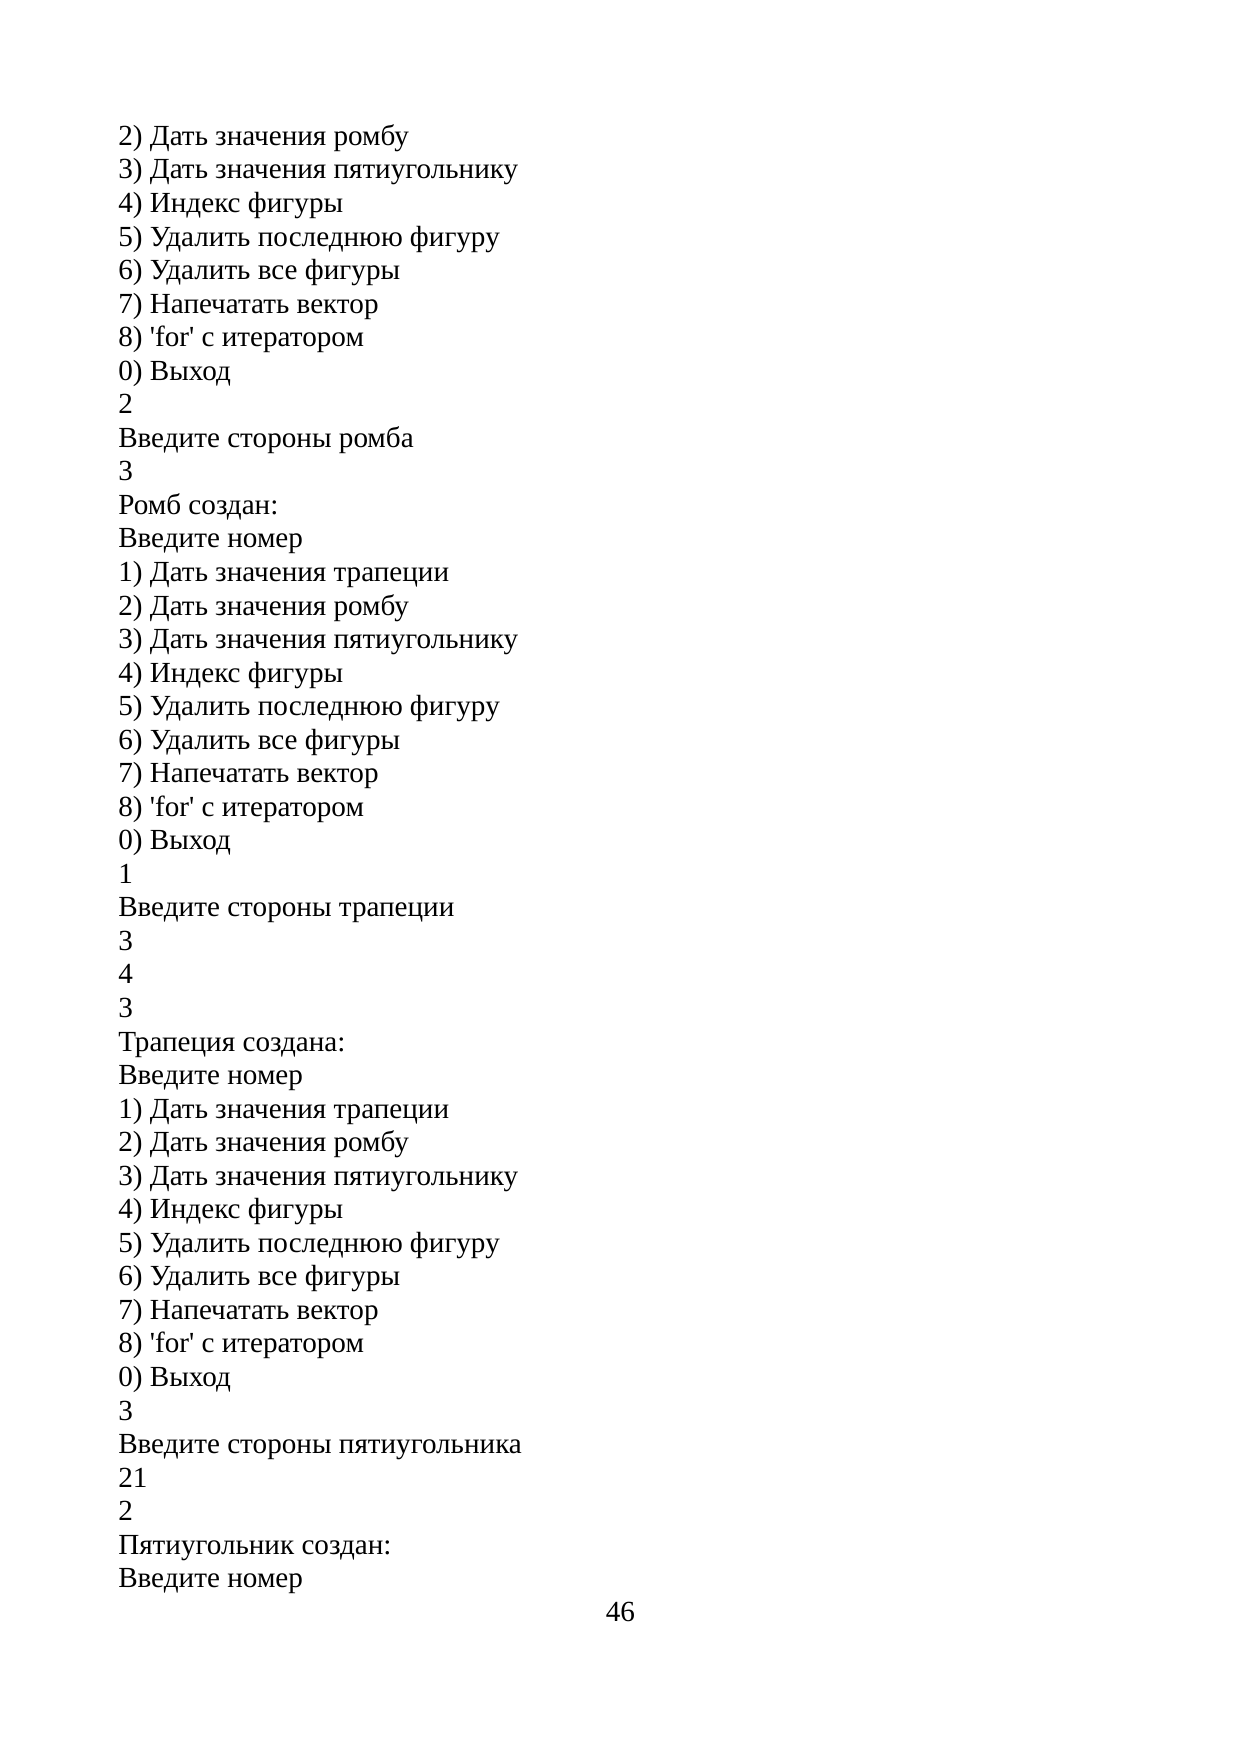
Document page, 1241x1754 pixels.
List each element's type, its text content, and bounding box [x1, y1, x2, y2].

text 3 [118, 1393, 1122, 1426]
text 46 [118, 1594, 1122, 1627]
text 7) Напечатать вектор [118, 755, 1122, 789]
text 3 [118, 923, 1122, 957]
text 4 [118, 957, 1122, 990]
text 5) Удалить последнюю фигуру [118, 1225, 1122, 1258]
text 7) Напечатать вектор [118, 286, 1122, 319]
text 2) Дать значения ромбу [118, 1124, 1122, 1158]
text 0) Выход [118, 353, 1122, 386]
text 1) Дать значения трапеции [118, 554, 1122, 588]
text Введите стороны пятиугольника [118, 1426, 1122, 1460]
text Введите стороны ромба [118, 420, 1122, 453]
text Введите номер [118, 1560, 1122, 1594]
text 3 [118, 453, 1122, 487]
text Введите номер [118, 521, 1122, 554]
text Пятиугольник создан: [118, 1527, 1122, 1560]
text 3 [118, 990, 1122, 1024]
text 7) Напечатать вектор [118, 1292, 1122, 1326]
text 0) Выход [118, 1359, 1122, 1393]
text Трапеция создана: [118, 1024, 1122, 1057]
text 3) Дать значения пятиугольнику [118, 1158, 1122, 1191]
text 6) Удалить все фигуры [118, 252, 1122, 286]
text 6) Удалить все фигуры [118, 1258, 1122, 1292]
text Введите номер [118, 1057, 1122, 1091]
text Введите стороны трапеции [118, 889, 1122, 923]
text 6) Удалить все фигуры [118, 722, 1122, 755]
text 2 [118, 1493, 1122, 1527]
text 0) Выход [118, 822, 1122, 856]
text 5) Удалить последнюю фигуру [118, 219, 1122, 252]
text 8) 'for' с итератором [118, 789, 1122, 822]
text 4) Индекс фигуры [118, 185, 1122, 219]
text 5) Удалить последнюю фигуру [118, 688, 1122, 722]
text 3) Дать значения пятиугольнику [118, 621, 1122, 655]
text Ромб создан: [118, 487, 1122, 521]
text 1 [118, 856, 1122, 889]
text 4) Индекс фигуры [118, 655, 1122, 688]
text 8) 'for' с итератором [118, 319, 1122, 353]
text 1) Дать значения трапеции [118, 1091, 1122, 1124]
text 4) Индекс фигуры [118, 1191, 1122, 1225]
text 21 [118, 1460, 1122, 1493]
text 2) Дать значения ромбу [118, 118, 1122, 152]
text 2) Дать значения ромбу [118, 588, 1122, 621]
text 3) Дать значения пятиугольнику [118, 152, 1122, 185]
text 2 [118, 386, 1122, 420]
text 8) 'for' с итератором [118, 1326, 1122, 1359]
